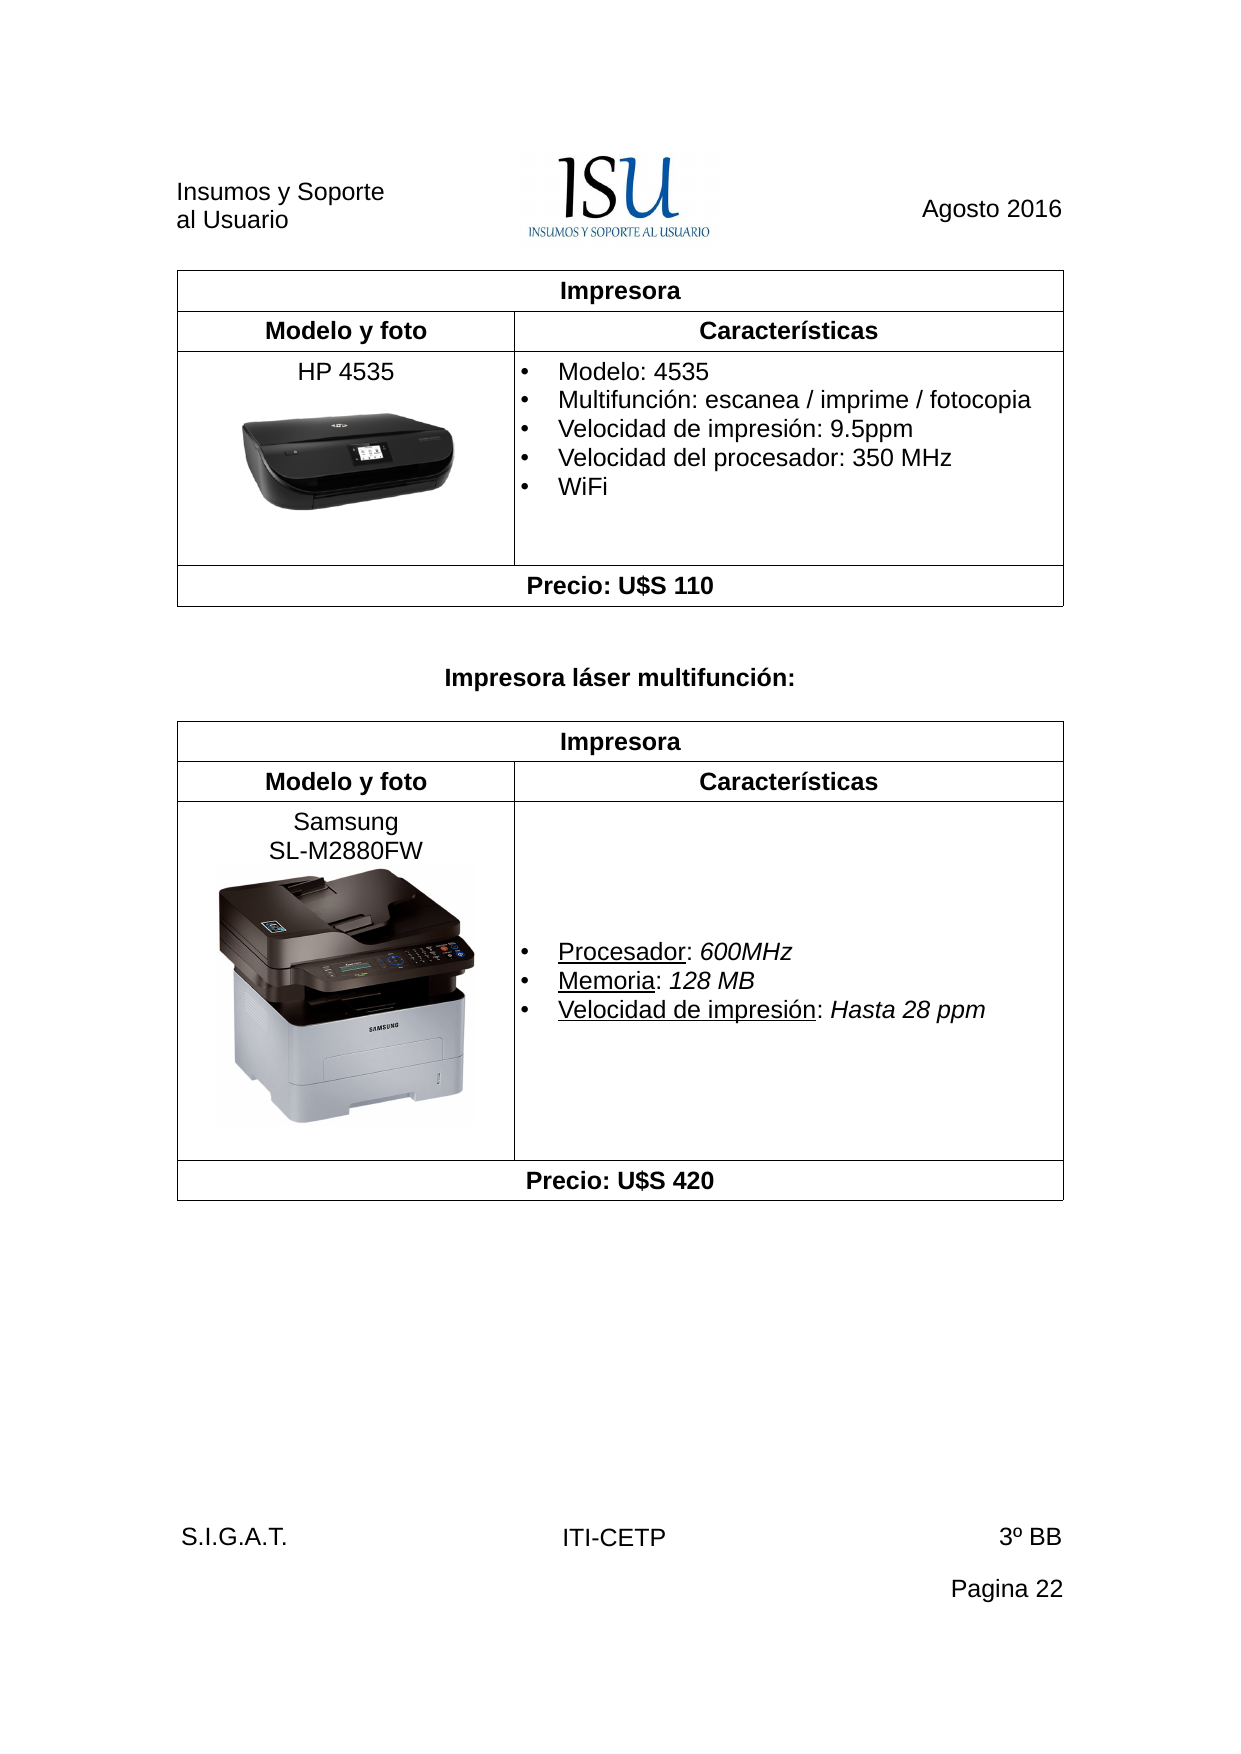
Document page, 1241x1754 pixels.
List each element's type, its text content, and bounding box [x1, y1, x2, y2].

table_header Impresora [178, 271, 1063, 311]
table_cell Precio: U$S 110 [178, 566, 1063, 606]
table_cell HP 4535 [178, 352, 514, 565]
picture [517, 138, 723, 252]
table_cell Características [515, 312, 1063, 351]
table_cell Modelo: 4535 Multifunción: escanea / imprime / fotocopia Velocidad de impresión: 9.5ppm Velocidad del procesador: 350 MHz WiFi [515, 352, 1063, 565]
table_cell Modelo y foto [178, 762, 514, 801]
text Impresora láser multifunción: [177, 663, 1063, 692]
table_cell Precio: U$S 420 [178, 1161, 1063, 1200]
table_header Impresora [178, 722, 1063, 761]
table_cell Samsung SL-M2880FW [178, 802, 514, 1160]
picture [226, 385, 465, 531]
picture [215, 864, 477, 1126]
table_cell Características [515, 762, 1063, 801]
table_cell Procesador: 600MHz Memoria: 128 MB Velocidad de impresión: Hasta 28 ppm [515, 802, 1063, 1160]
table_cell Modelo y foto [178, 312, 514, 351]
